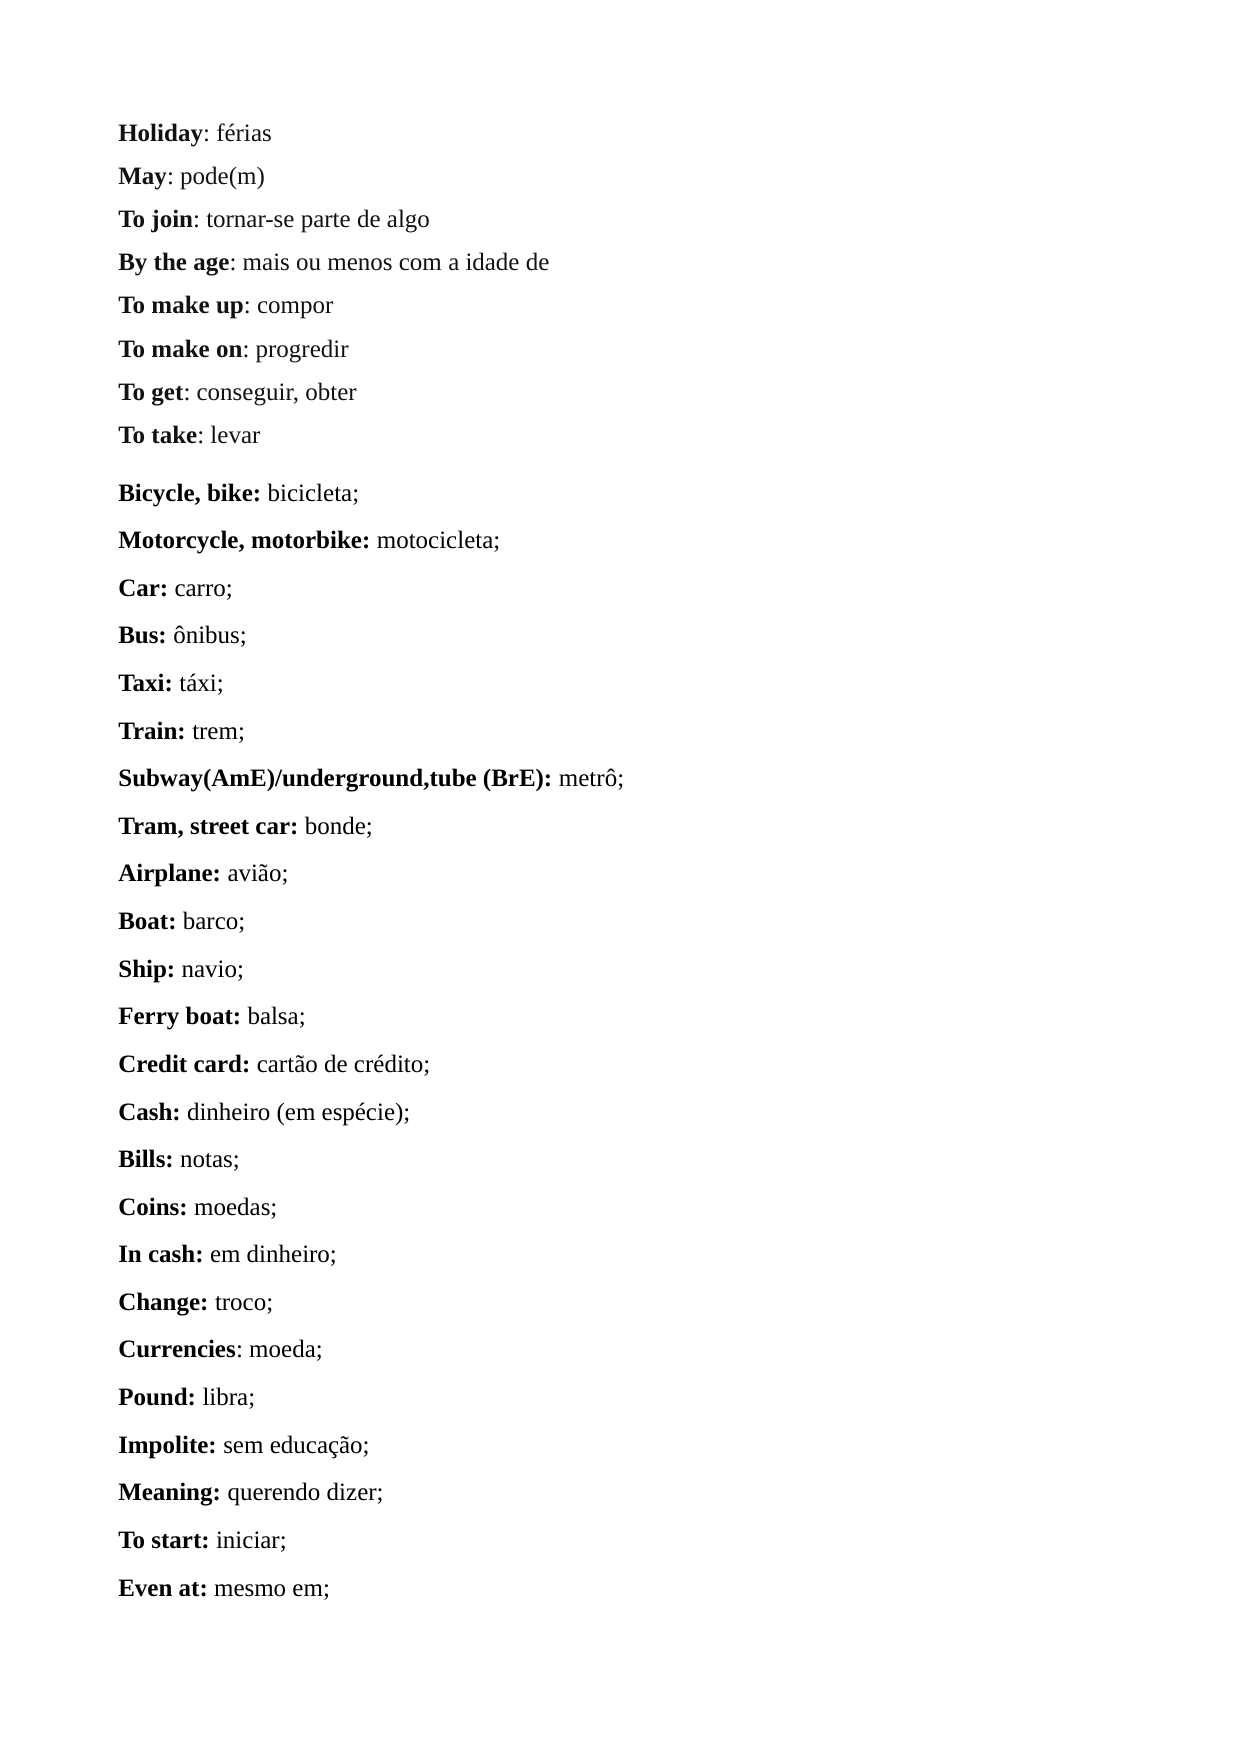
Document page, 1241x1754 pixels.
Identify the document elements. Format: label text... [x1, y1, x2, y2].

text Ferry boat: balsa; [118, 1001, 1122, 1030]
text Cash: dinheiro (em espécie); [118, 1097, 1122, 1125]
text Ship: navio; [118, 954, 1122, 982]
text Change: troco; [118, 1287, 1122, 1316]
text In cash: em dinheiro; [118, 1239, 1122, 1268]
text Car: carro; [118, 573, 1122, 602]
text Holiday: férias May: pode(m) To join: tornar-se parte de algo By the age: mais ou menos com a idade de To make up: compor To make on: progredir To get: conseguir, obter To take: levar [118, 118, 1122, 449]
text Bicycle, bike: bicicleta; [118, 478, 1122, 506]
text Bus: ônibus; [118, 621, 1122, 649]
text Credit card: cartão de crédito; [118, 1049, 1122, 1078]
text Tram, street car: bonde; [118, 811, 1122, 840]
text Meaning: querendo dizer; [118, 1477, 1122, 1506]
text Even at: mesmo em; [118, 1573, 1122, 1601]
text To start: iniciar; [118, 1525, 1122, 1554]
text Train: trem; [118, 716, 1122, 744]
text Taxi: táxi; [118, 668, 1122, 697]
text Airplane: avião; [118, 858, 1122, 887]
text Subway(AmE)/underground,tube (BrE): metrô; [118, 763, 1122, 792]
text Motorcycle, motorbike: motocicleta; [118, 525, 1122, 554]
text Coins: moedas; [118, 1192, 1122, 1221]
text Pound: libra; [118, 1382, 1122, 1411]
text Currencies: moeda; [118, 1334, 1122, 1363]
text Boat: barco; [118, 906, 1122, 935]
text Bills: notas; [118, 1144, 1122, 1173]
text Impolite: sem educação; [118, 1430, 1122, 1458]
